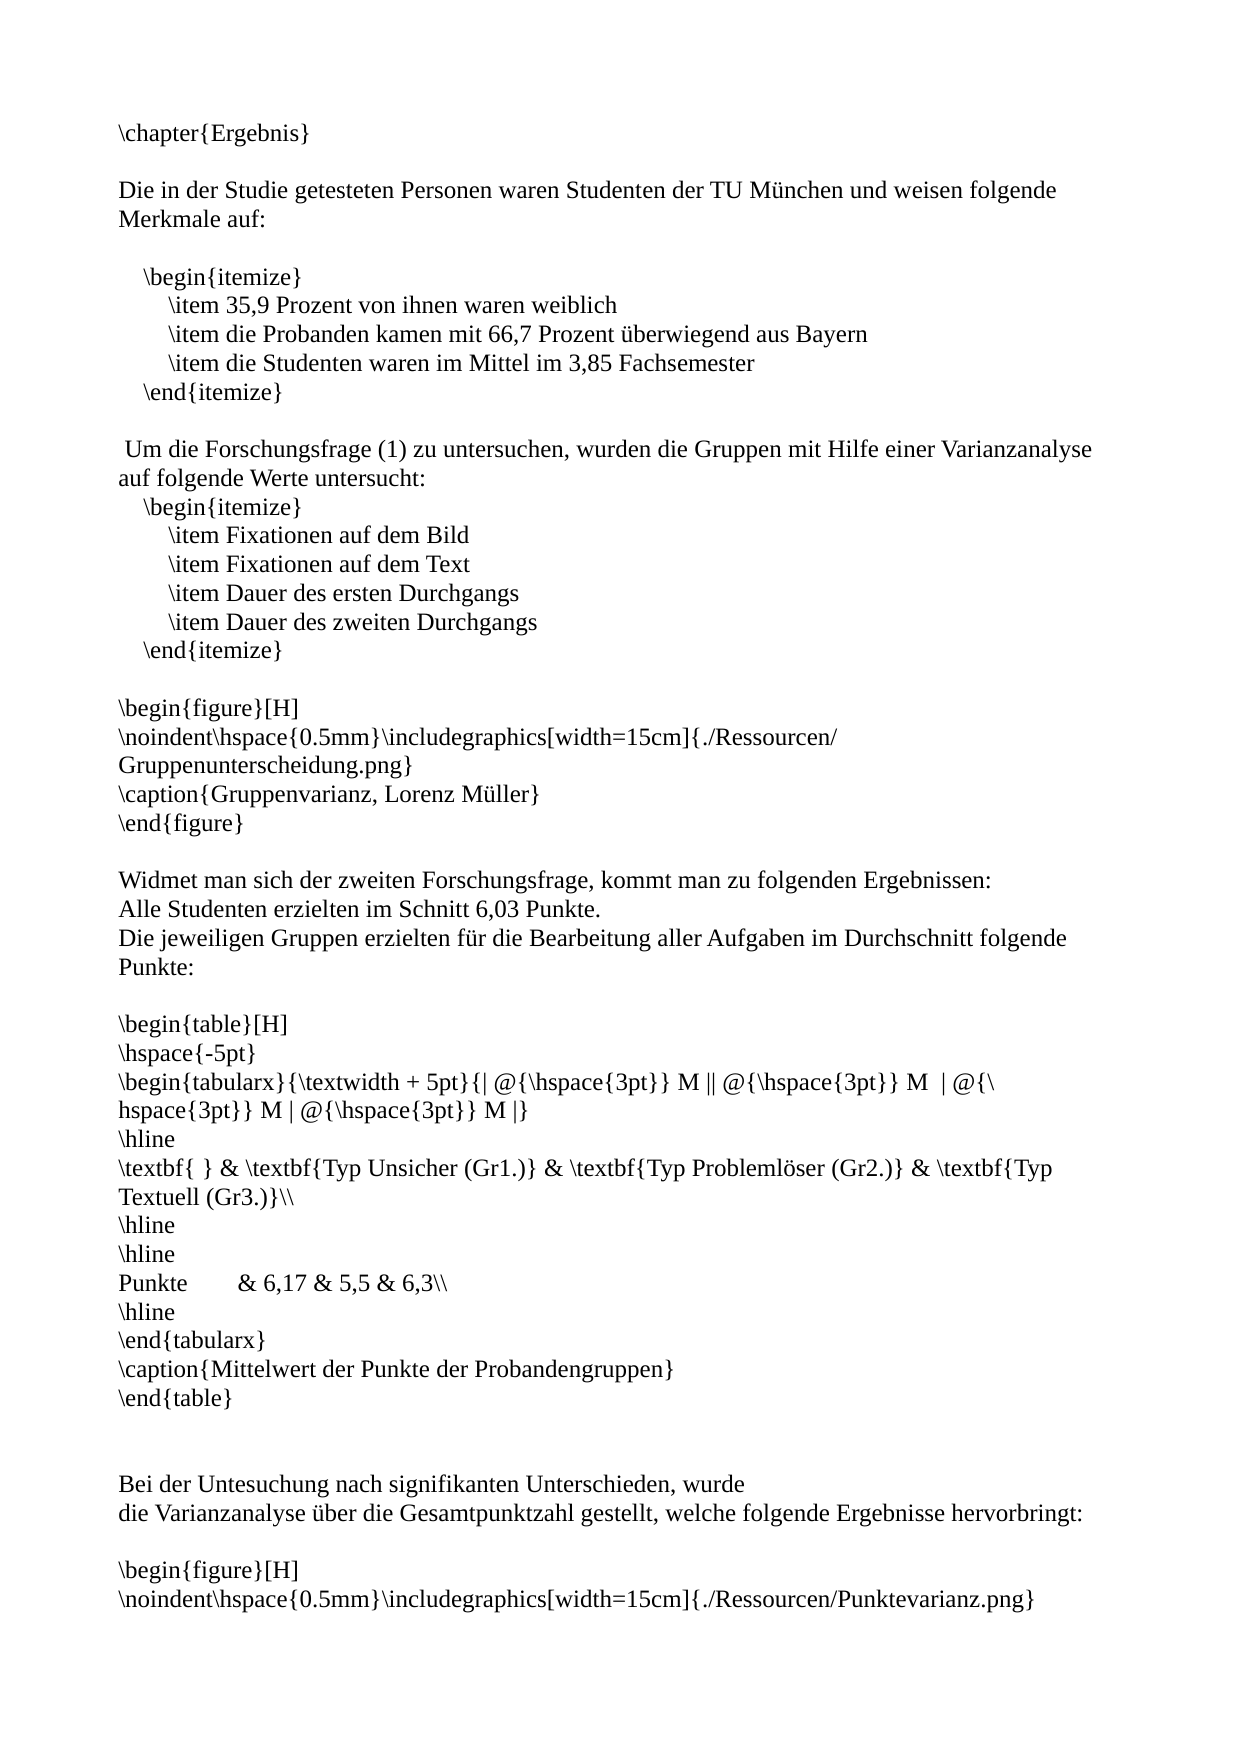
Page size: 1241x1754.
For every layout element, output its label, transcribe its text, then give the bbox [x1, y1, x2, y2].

text \end{figure} [118, 808, 1122, 837]
text \begin{itemize} [118, 262, 1122, 291]
text \caption{Mittelwert der Punkte der Probandengruppen} [118, 1354, 1122, 1383]
text \noindent\hspace{0.5mm}\includegraphics[width=15cm]{./Ressourcen/Punktevarianz.png} [118, 1584, 1122, 1613]
text \hline [118, 1124, 1122, 1153]
text \hline [118, 1297, 1122, 1326]
text \hspace{-5pt} [118, 1038, 1122, 1067]
text Widmet man sich der zweiten Forschungsfrage, kommt man zu folgenden Ergebnissen: [118, 866, 1122, 894]
text \item Dauer des zweiten Durchgangs [118, 607, 1122, 636]
text \end{itemize} [118, 377, 1122, 406]
text \item Fixationen auf dem Text [118, 549, 1122, 578]
text \begin{table}[H] [118, 1009, 1122, 1038]
text Die jeweiligen Gruppen erzielten für die Bearbeitung aller Aufgaben im Durchschnitt folgende Punkte: [118, 923, 1122, 981]
text \end{table} [118, 1383, 1122, 1412]
text \hline [118, 1239, 1122, 1268]
text \item die Probanden kamen mit 66,7 Prozent überwiegend aus Bayern [118, 319, 1122, 348]
text \noindent\hspace{0.5mm}\includegraphics[width=15cm]{./Ressourcen/Gruppenunterscheidung.png} [118, 722, 1122, 779]
text \begin{figure}[H] [118, 693, 1122, 722]
text Die in der Studie getesteten Personen waren Studenten der TU München und weisen folgende Merkmale auf: [118, 176, 1122, 233]
text \end{tabularx} [118, 1326, 1122, 1354]
text die Varianzanalyse über die Gesamtpunktzahl gestellt, welche folgende Ergebnisse hervorbringt: [118, 1498, 1122, 1527]
text \begin{itemize} [118, 492, 1122, 521]
text \textbf{ } & \textbf{Typ Unsicher (Gr1.)} & \textbf{Typ Problemlöser (Gr2.)} & \textbf{Typ Textuell (Gr3.)}\\ [118, 1153, 1122, 1211]
text \caption{Gruppenvarianz, Lorenz Müller} [118, 779, 1122, 808]
text \item Fixationen auf dem Bild [118, 521, 1122, 549]
text \chapter{Ergebnis} [118, 118, 1122, 147]
text \item 35,9 Prozent von ihnen waren weiblich [118, 291, 1122, 319]
text Punkte & 6,17 & 5,5 & 6,3\\ [118, 1268, 1122, 1297]
text \end{itemize} [118, 636, 1122, 664]
text \hline [118, 1211, 1122, 1239]
text \begin{tabularx}{\textwidth + 5pt}{| @{\hspace{3pt}} M || @{\hspace{3pt}} M | @{\hspace{3pt}} M | @{\hspace{3pt}} M |} [118, 1067, 1122, 1124]
text Um die Forschungsfrage (1) zu untersuchen, wurden die Gruppen mit Hilfe einer Varianzanalyse auf folgende Werte untersucht: [118, 434, 1122, 492]
text Bei der Untesuchung nach signifikanten Unterschieden, wurde [118, 1469, 1122, 1498]
text Alle Studenten erzielten im Schnitt 6,03 Punkte. [118, 894, 1122, 923]
text \item Dauer des ersten Durchgangs [118, 578, 1122, 607]
text \begin{figure}[H] [118, 1556, 1122, 1584]
text \item die Studenten waren im Mittel im 3,85 Fachsemester [118, 348, 1122, 377]
